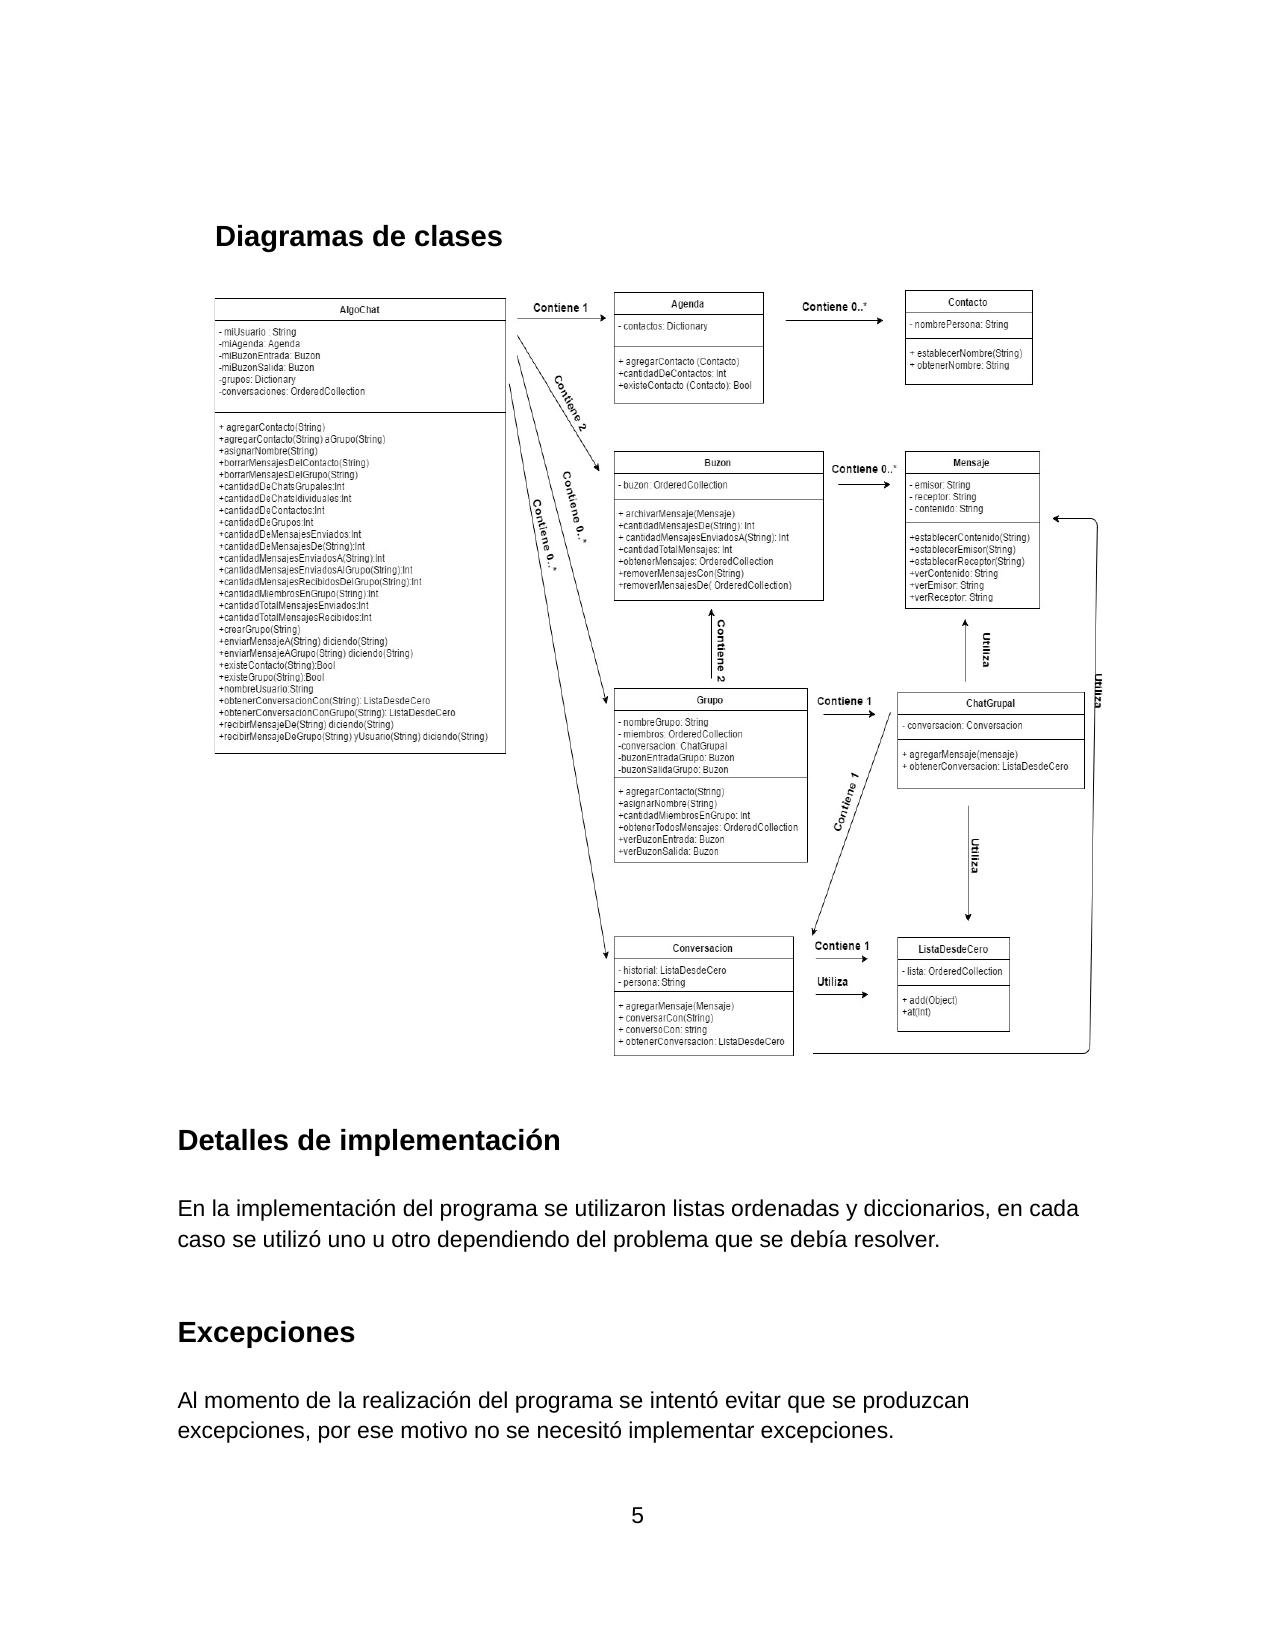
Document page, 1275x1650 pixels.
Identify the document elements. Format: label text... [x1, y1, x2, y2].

subtitle Detalles de implementación [177, 1123, 1098, 1157]
text En la implementación del programa se utilizaron listas ordenadas y diccionarios, en cada caso se utilizó uno u otro dependiendo del problema que se debía resolver. [177, 1195, 1098, 1252]
subtitle Diagramas de clases [177, 219, 1098, 252]
text Al momento de la realización del programa se intentó evitar que se produzcan excepciones, por ese motivo no se necesitó implementar excepciones. [177, 1387, 1098, 1444]
subtitle Excepciones [177, 1315, 1098, 1349]
